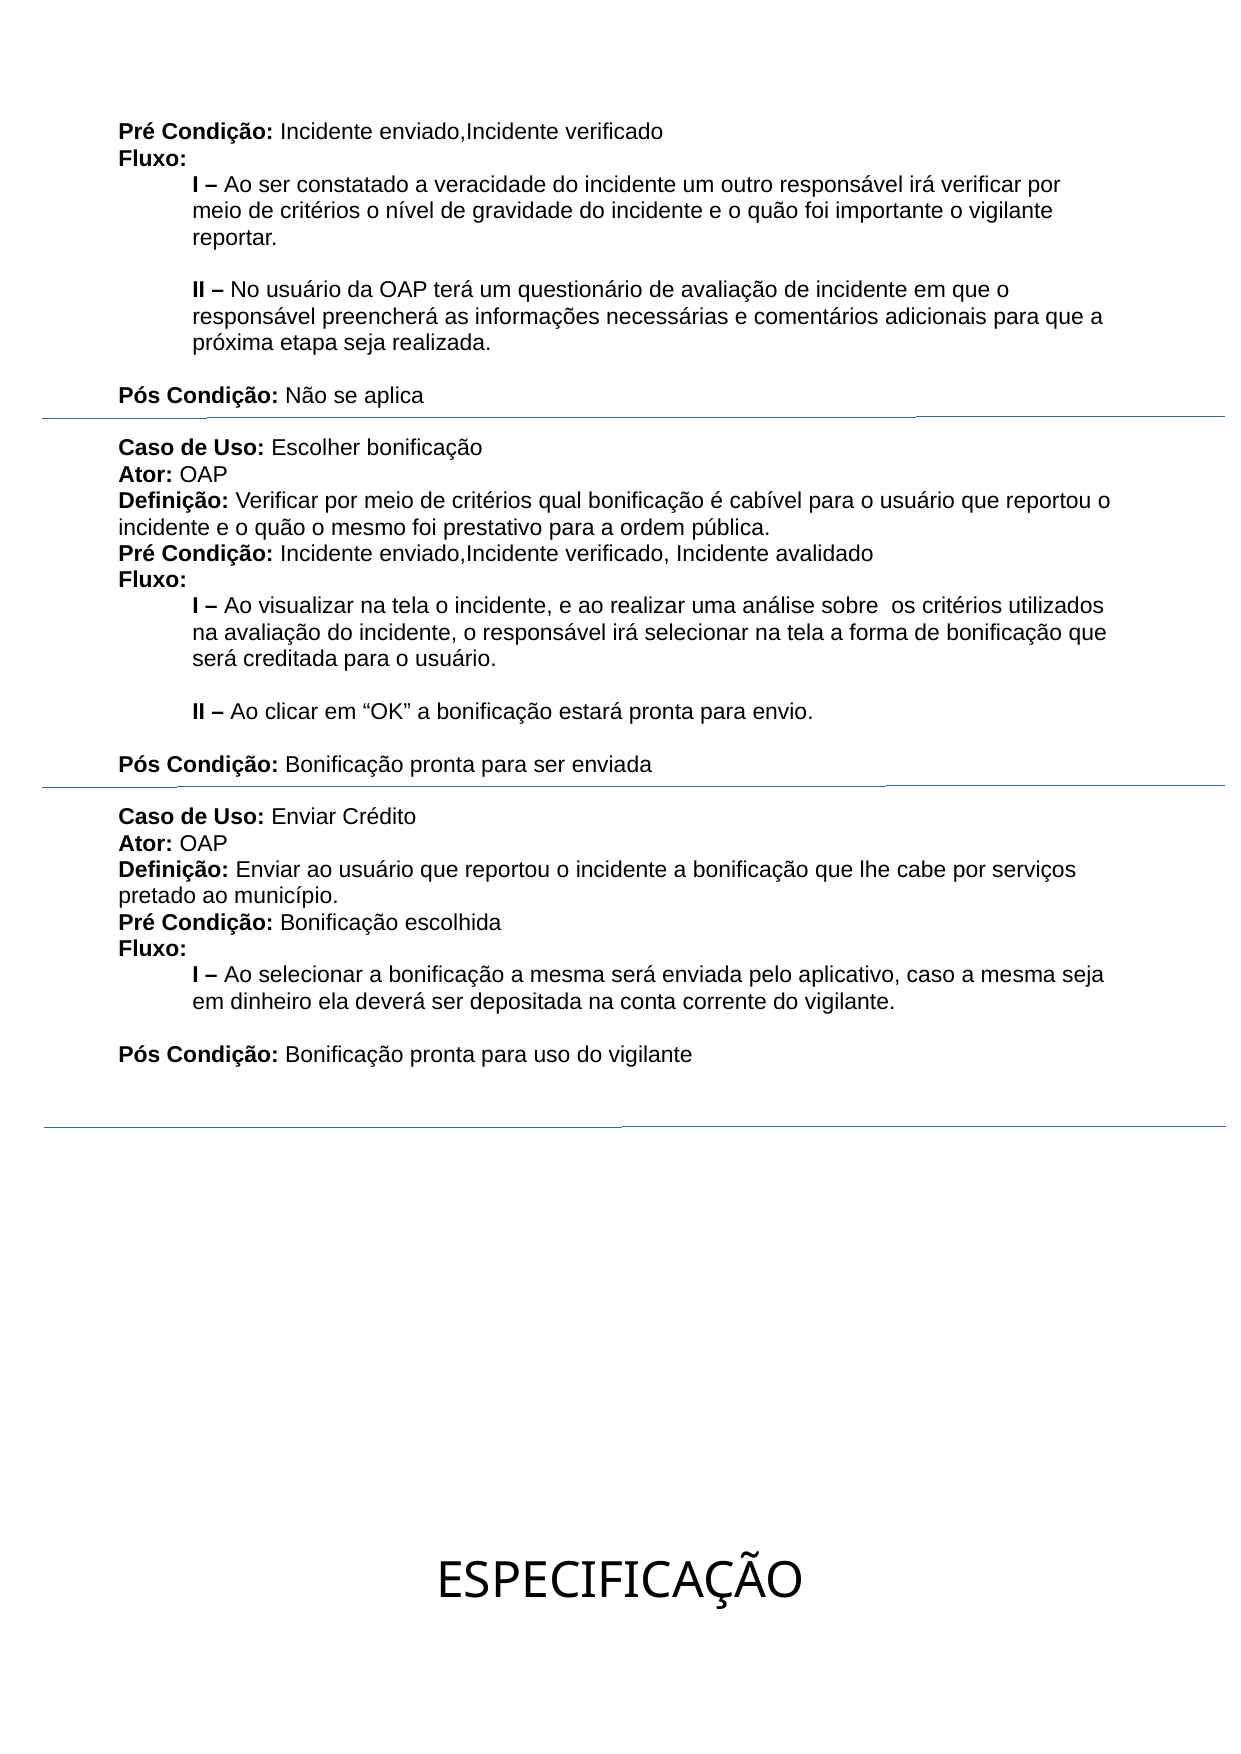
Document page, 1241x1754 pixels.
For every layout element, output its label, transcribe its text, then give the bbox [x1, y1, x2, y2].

text I – Ao ser constatado a veracidade do incidente um outro responsável irá verificar por meio de critérios o nível de gravidade do incidente e o quão foi importante o vigilante reportar. [118, 171, 1122, 250]
text Pós Condição: Bonificação pronta para ser enviada [118, 751, 1122, 777]
text I – Ao selecionar a bonificação a mesma será enviada pelo aplicativo, caso a mesma seja em dinheiro ela deverá ser depositada na conta corrente do vigilante. [118, 961, 1122, 1014]
text ESPECIFICAÇÃO [118, 1544, 1122, 1612]
text Ator: OAP [118, 461, 1122, 487]
text Definição: Verificar por meio de critérios qual bonificação é cabível para o usuário que reportou o incidente e o quão o mesmo foi prestativo para a ordem pública. [118, 487, 1122, 540]
text Pré Condição: Bonificação escolhida [118, 909, 1122, 935]
text Fluxo: [118, 144, 1122, 171]
text Definição: Enviar ao usuário que reportou o incidente a bonificação que lhe cabe por serviços pretado ao município. [118, 856, 1122, 909]
text Fluxo: [118, 566, 1122, 592]
text Pré Condição: Incidente enviado,Incidente verificado [118, 118, 1122, 144]
text Fluxo: [118, 935, 1122, 961]
text Pós Condição: Bonificação pronta para uso do vigilante [118, 1041, 1122, 1067]
text Pré Condição: Incidente enviado,Incidente verificado, Incidente avalidado [118, 540, 1122, 566]
text Pós Condição: Não se aplica [118, 382, 1122, 408]
text II – Ao clicar em “OK” a bonificação estará pronta para envio. [118, 698, 1122, 724]
text II – No usuário da OAP terá um questionário de avaliação de incidente em que o responsável preencherá as informações necessárias e comentários adicionais para que a próxima etapa seja realizada. [118, 276, 1122, 355]
text I – Ao visualizar na tela o incidente, e ao realizar uma análise sobre os critérios utilizados na avaliação do incidente, o responsável irá selecionar na tela a forma de bonificação que será creditada para o usuário. [118, 592, 1122, 672]
text Ator: OAP [118, 830, 1122, 856]
text Caso de Uso: Escolher bonificação [118, 434, 1122, 461]
text Caso de Uso: Enviar Crédito [118, 803, 1122, 830]
